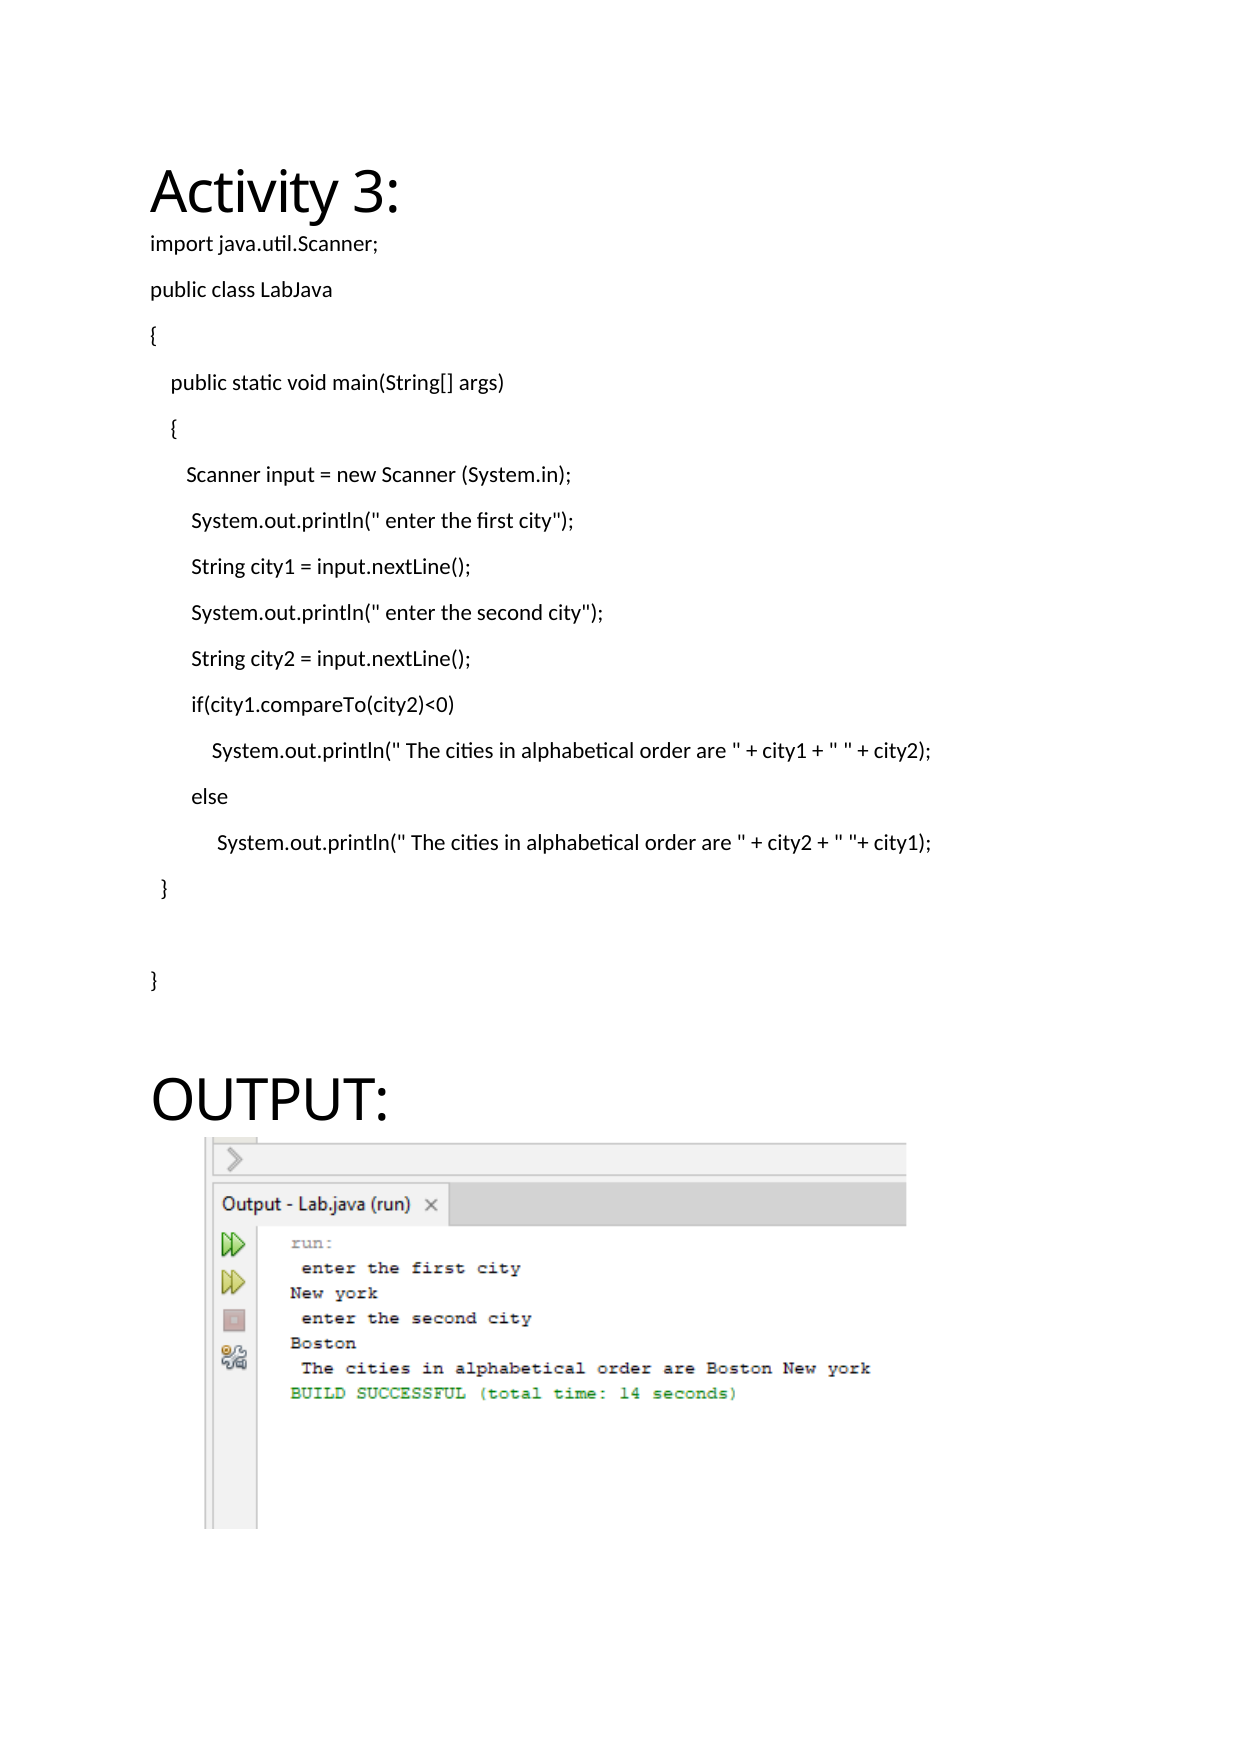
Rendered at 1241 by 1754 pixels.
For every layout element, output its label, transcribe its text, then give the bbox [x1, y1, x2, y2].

text String city1 = input.nextLine(); [150, 552, 1090, 580]
text import java.util.Scanner; [150, 229, 1090, 257]
text } [150, 874, 1090, 902]
text System.out.println(" enter the first city"); [150, 506, 1090, 534]
text if(city1.compareTo(city2)<0) [150, 690, 1090, 718]
text System.out.println(" The cities in alphabetical order are " + city2 + " "+ city1); [150, 828, 1090, 856]
text public static void main(String[] args) [150, 368, 1090, 396]
text } [150, 966, 1090, 994]
title OUTPUT: [150, 1058, 1090, 1138]
text String city2 = input.nextLine(); [150, 644, 1090, 672]
title Activity 3: [150, 150, 1090, 229]
text { [150, 322, 1090, 349]
text System.out.println(" The cities in alphabetical order are " + city1 + " " + city2); [150, 736, 1090, 764]
text Scanner input = new Scanner (System.in); [150, 460, 1090, 488]
text System.out.println(" enter the second city"); [150, 598, 1090, 626]
text public class LabJava [150, 276, 1090, 303]
text else [150, 782, 1090, 810]
text { [150, 414, 1090, 442]
